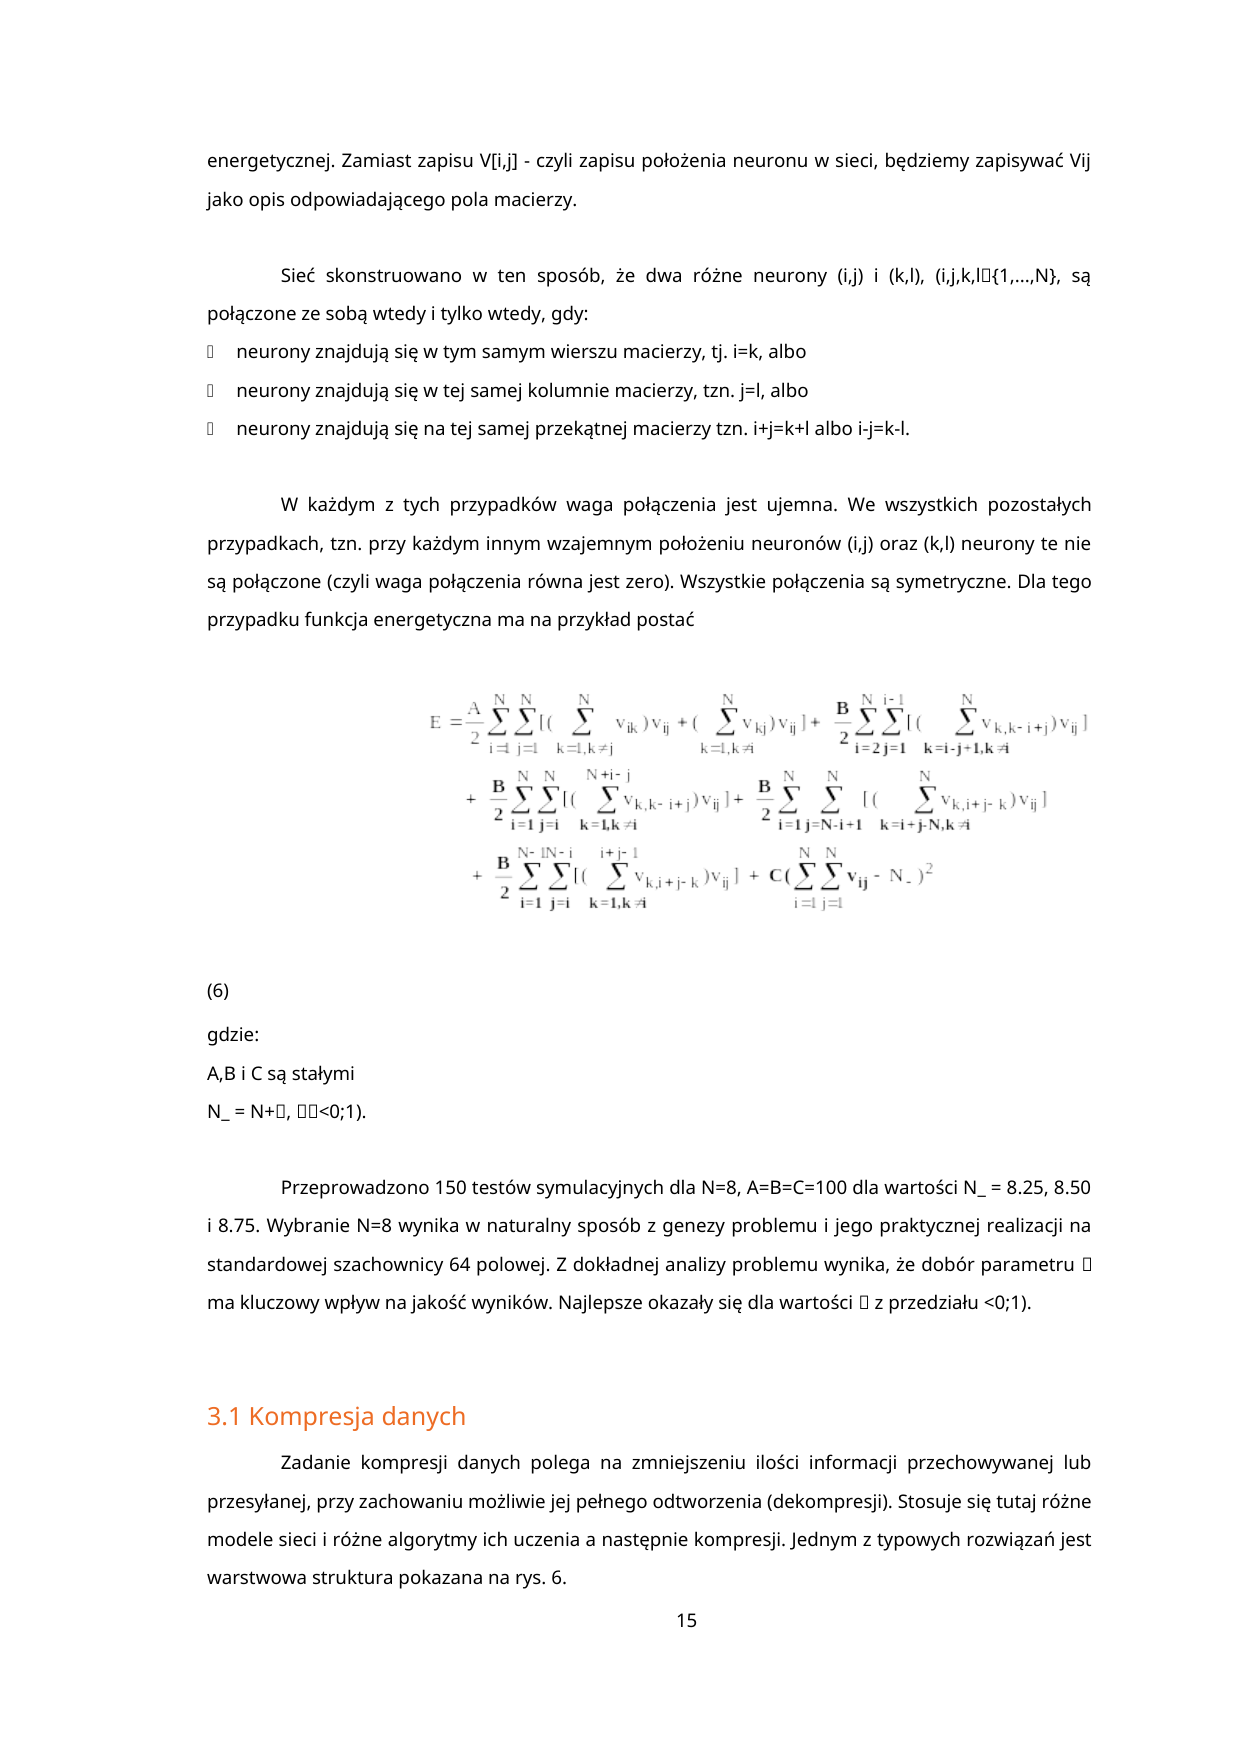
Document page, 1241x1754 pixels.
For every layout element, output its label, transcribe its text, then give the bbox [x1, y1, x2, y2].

text energetycznej. Zamiast zapisu V[i,j] - czyli zapisu położenia neuronu w sieci, będziemy zapisywać Vij jako opis odpowiadającego pola macierzy. [207, 148, 1092, 211]
text gdzie: A,B i C są stałymi [207, 1022, 1092, 1085]
text Przeprowadzono 150 testów symulacyjnych dla N=8, A=B=C=100 dla wartości N_ = 8.25, 8.50 i 8.75. Wybranie N=8 wynika w naturalny sposób z genezy problemu i jego praktycznej realizacji na standardowej szachownicy 64 polowej. Z dokładnej analizy problemu wynika, że dobór parametru  ma kluczowy wpływ na jakość wyników. Najlepsze okazały się dla wartości  z przedziału <0;1). [207, 1174, 1092, 1315]
subtitle 3.1 Kompresja danych [207, 1399, 1092, 1433]
text Zadanie kompresji danych polega na zmniejszeniu ilości informacji przechowywanej lub przesyłanej, przy zachowaniu możliwie jej pełnego odtworzenia (dekompresji). Stosuje się tutaj różne modele sieci i różne algorytmy ich uczenia a następnie kompresji. Jednym z typowych rozwiązań jest warstwowa struktura pokazana na rys. 6. [207, 1450, 1092, 1590]
list neurony znajdują się w tej samej kolumnie macierzy, tzn. j=l, albo [207, 377, 1092, 403]
list neurony znajdują się w tym samym wierszu macierzy, tj. i=k, albo [207, 339, 1092, 364]
text N_ = N+, <0;1). [207, 1098, 1092, 1123]
list neurony znajdują się na tej samej przekątnej macierzy tzn. i+j=k+l albo i-j=k-l. [207, 415, 1092, 441]
text Sieć skonstruowano w ten sposób, że dwa różne neurony (i,j) i (k,l), (i,j,k,l{1,...,N}, są połączone ze sobą wtedy i tylko wtedy, gdy: [207, 262, 1092, 326]
text (6) [207, 688, 1092, 1003]
text W każdym z tych przypadków waga połączenia jest ujemna. We wszystkich pozostałych przypadkach, tzn. przy każdym innym wzajemnym położeniu neuronów (i,j) oraz (k,l) neurony te nie są połączone (czyli waga połączenia równa jest zero). Wszystkie połączenia są symetryczne. Dla tego przypadku funkcja energetyczna ma na przykład postać [207, 492, 1092, 632]
